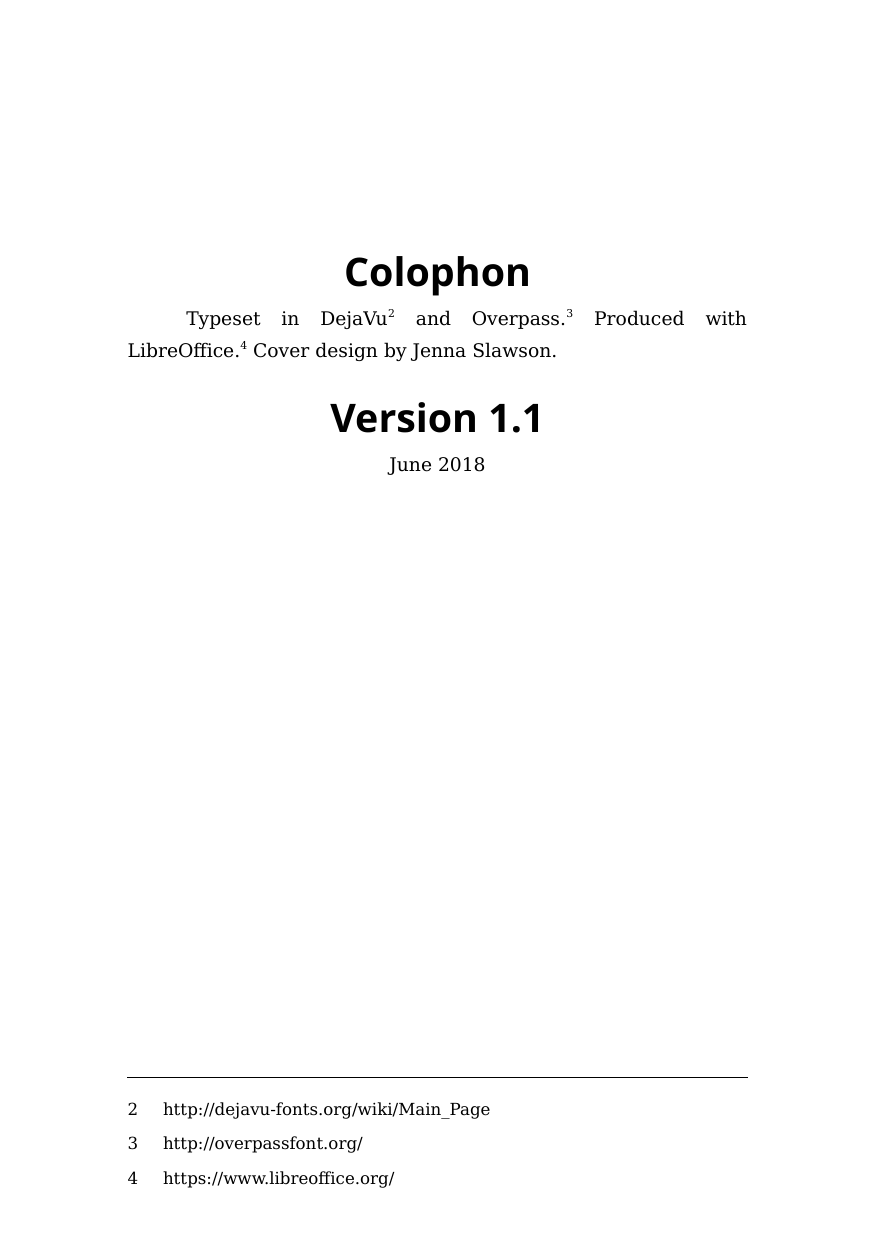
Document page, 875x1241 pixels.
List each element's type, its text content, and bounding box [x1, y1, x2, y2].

subtitle Version 1.1 [127, 396, 747, 442]
text https://www.libreoffice.org/ [127, 1169, 747, 1188]
text June 2018 [127, 454, 747, 476]
text http://overpassfont.org/ [127, 1134, 747, 1154]
subtitle Colophon [127, 250, 747, 296]
text http://dejavu-fonts.org/wiki/Main_Page [127, 1100, 747, 1119]
text Typeset in DejaVu and Overpass. Produced with LibreOffice. Cover design by Jenna Slawson. [127, 308, 747, 362]
